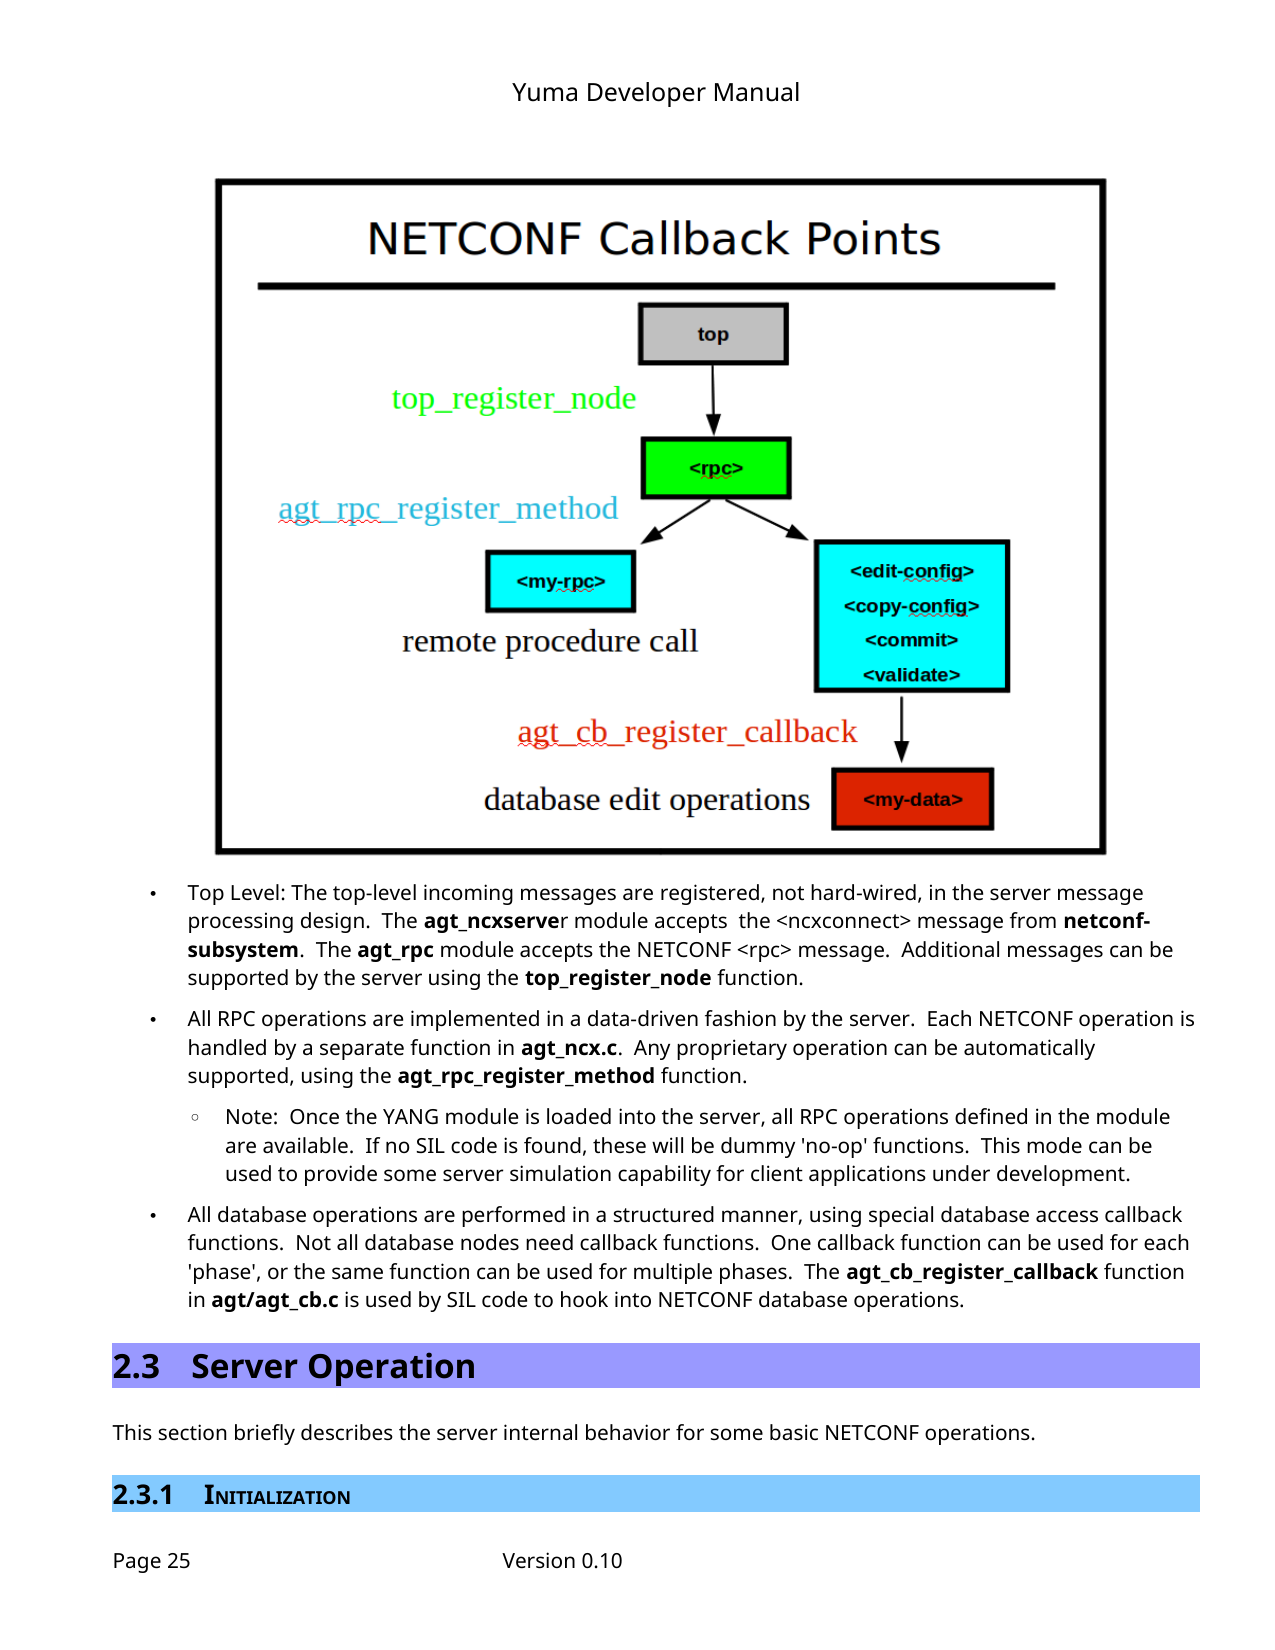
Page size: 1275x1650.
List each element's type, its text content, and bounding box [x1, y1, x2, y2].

picture [148, 138, 1165, 879]
text This section briefly describes the server internal behavior for some basic NETCONF operations. [112, 1418, 1200, 1446]
list All RPC operations are implemented in a data-driven fashion by the server. Each NETCONF operation is handled by a separate function in agt_ncx.c. Any proprietary operation can be automatically supported, using the agt_rpc_register_method function. [150, 1004, 1200, 1090]
subtitle Initialization [112, 1475, 1200, 1512]
subtitle Server Operation [112, 1343, 1200, 1388]
list Top Level: The top-level incoming messages are registered, not hard-wired, in the server message processing design. The agt_ncxserver module accepts the <ncxconnect> message from netconf-subsystem. The agt_rpc module accepts the NETCONF <rpc> message. Additional messages can be supported by the server using the top_register_node function. [150, 138, 1200, 992]
list All database operations are performed in a structured manner, using special database access callback functions. Not all database nodes need callback functions. One callback function can be used for each 'phase', or the same function can be used for multiple phases. The agt_cb_register_callback function in agt/agt_cb.c is used by SIL code to hook into NETCONF database operations. [150, 1200, 1200, 1314]
list Note: Once the YANG module is loaded into the server, all RPC operations defined in the module are available. If no SIL code is found, these will be dummy 'no-op' functions. This mode can be used to provide some server simulation capability for client applications under development. [187, 1102, 1200, 1188]
